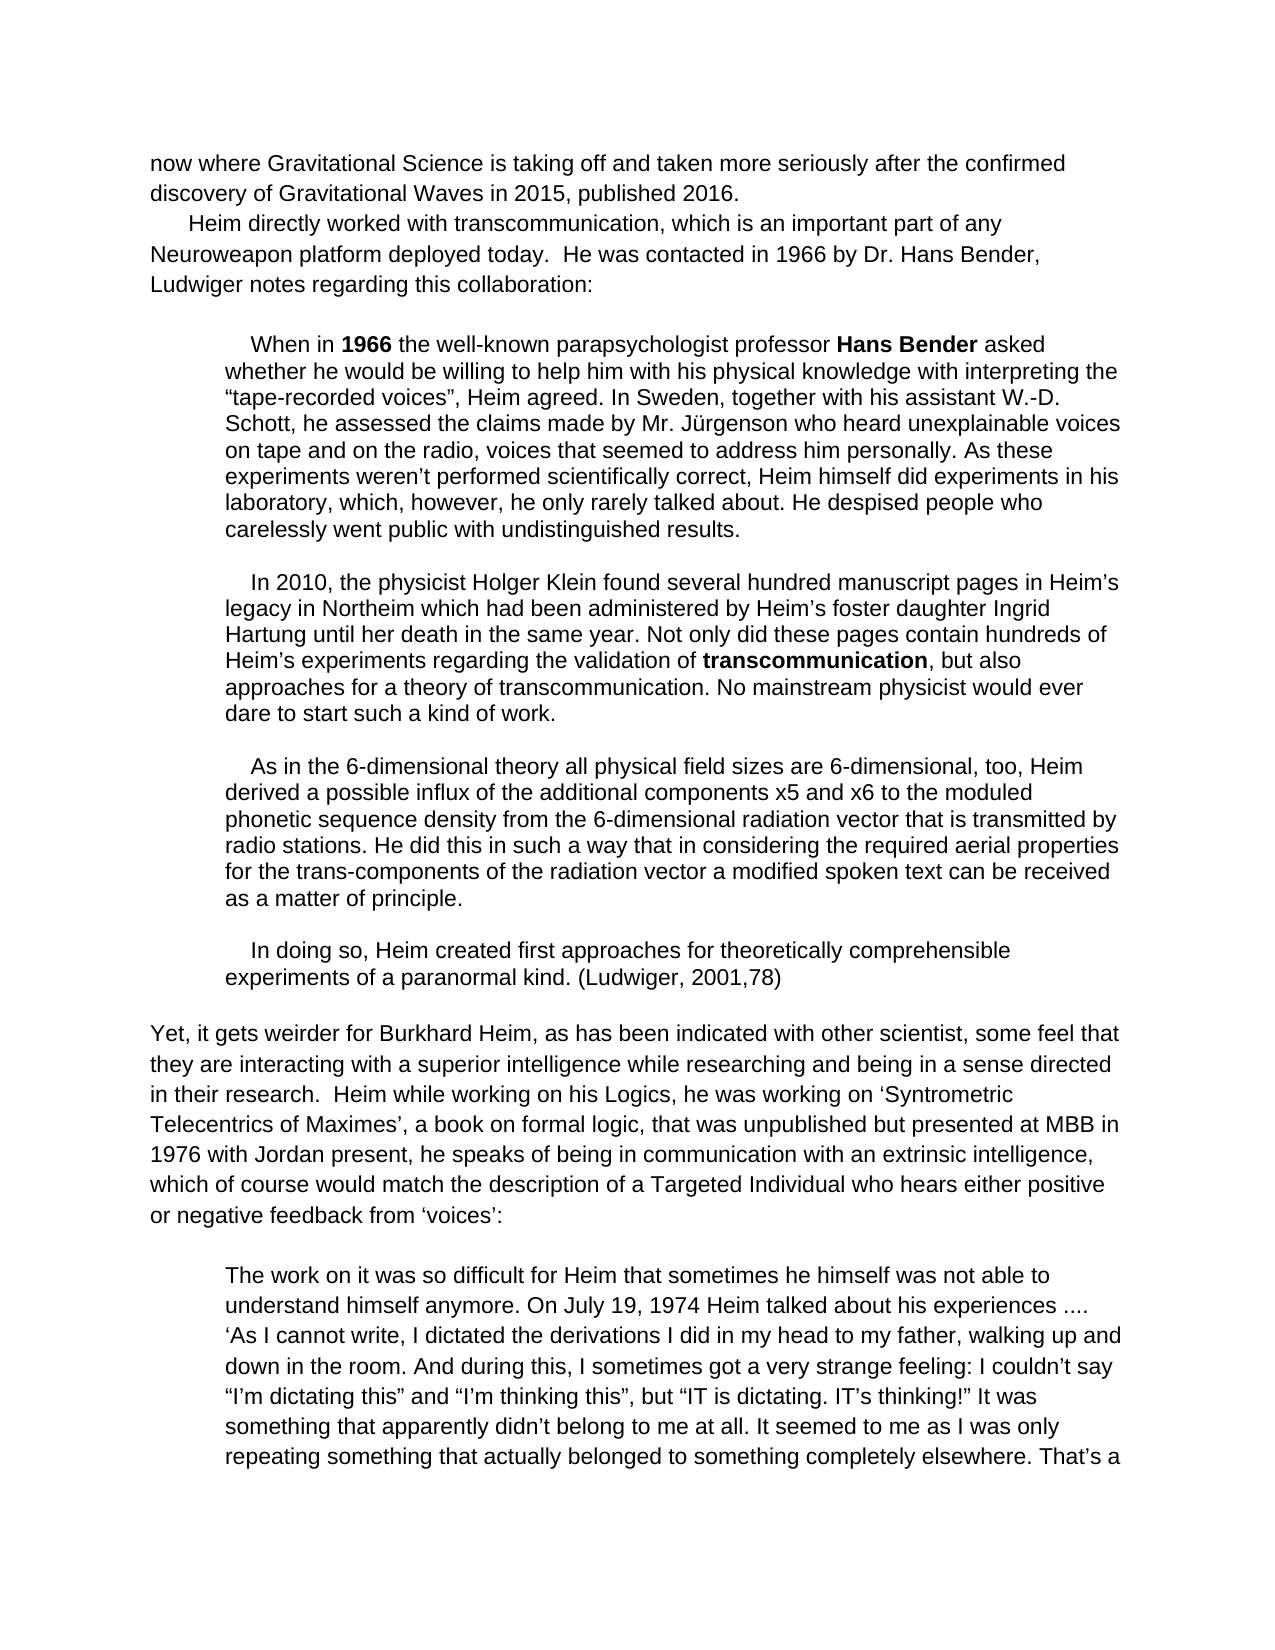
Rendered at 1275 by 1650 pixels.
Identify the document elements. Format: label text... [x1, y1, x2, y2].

text Yet, it gets weirder for Burkhard Heim, as has been indicated with other scientist, some feel that they are interacting with a superior intelligence while researching and being in a sense directed in their research. Heim while working on his Logics, he was working on ‘Syntrometric Telecentrics of Maximes’, a book on formal logic, that was unpublished but presented at MBB in 1976 with Jordan present, he speaks of being in communication with an extrinsic intelligence, which of course would match the description of a Targeted Individual who hears either positive or negative feedback from ‘voices’: [150, 1020, 1125, 1228]
text As in the 6-dimensional theory all physical field sizes are 6-dimensional, too, Heim derived a possible influx of the additional components x5 and x6 to the moduled phonetic sequence density from the 6-dimensional radiation vector that is transmitted by radio stations. He did this in such a way that in considering the required aerial properties for the trans-components of the radiation vector a modified spoken text can be received as a matter of principle. [225, 727, 1125, 937]
text now where Gravitational Science is taking off and taken more seriously after the confirmed discovery of Gravitational Waves in 2015, published 2016. [150, 150, 1125, 207]
text The work on it was so difficult for Heim that sometimes he himself was not able to understand himself anymore. On July 19, 1974 Heim talked about his experiences .... ‘As I cannot write, I dictated the derivations I did in my head to my father, walking up and down in the room. And during this, I sometimes got a very strange feeling: I couldn’t say “I’m dictating this” and “I’m thinking this”, but “IT is dictating. IT’s thinking!” It was something that apparently didn’t belong to me at all. It seemed to me as I was only repeating something that actually belonged to something completely elsewhere. That’s a [225, 1262, 1125, 1469]
text In doing so, Heim created first approaches for theoretically comprehensible experiments of a paranormal kind. (Ludwiger, 2001,78) [225, 937, 1125, 990]
text In 2010, the physicist Holger Klein found several hundred manuscript pages in Heim’s legacy in Northeim which had been administered by Heim’s foster daughter Ingrid Hartung until her death in the same year. Not only did these pages contain hundreds of Heim’s experiments regarding the validation of transcommunication, but also approaches for a theory of transcommunication. No mainstream physicist would ever dare to start such a kind of work. [225, 542, 1125, 727]
text Heim directly worked with transcommunication, which is an important part of any Neuroweapon platform deployed today. He was contacted in 1966 by Dr. Hans Bender, Ludwiger notes regarding this collaboration: [150, 210, 1125, 297]
text When in 1966 the well-known parapsychologist professor Hans Bender asked whether he would be willing to help him with his physical knowledge with interpreting the “tape-recorded voices”, Heim agreed. In Sweden, together with his assistant W.-D. Schott, he assessed the claims made by Mr. Jürgenson who heard unexplainable voices on tape and on the radio, voices that seemed to address him personally. As these experiments weren’t performed scientifically correct, Heim himself did experiments in his laboratory, which, however, he only rarely talked about. He despised people who carelessly went public with undistinguished results. [225, 331, 1125, 542]
